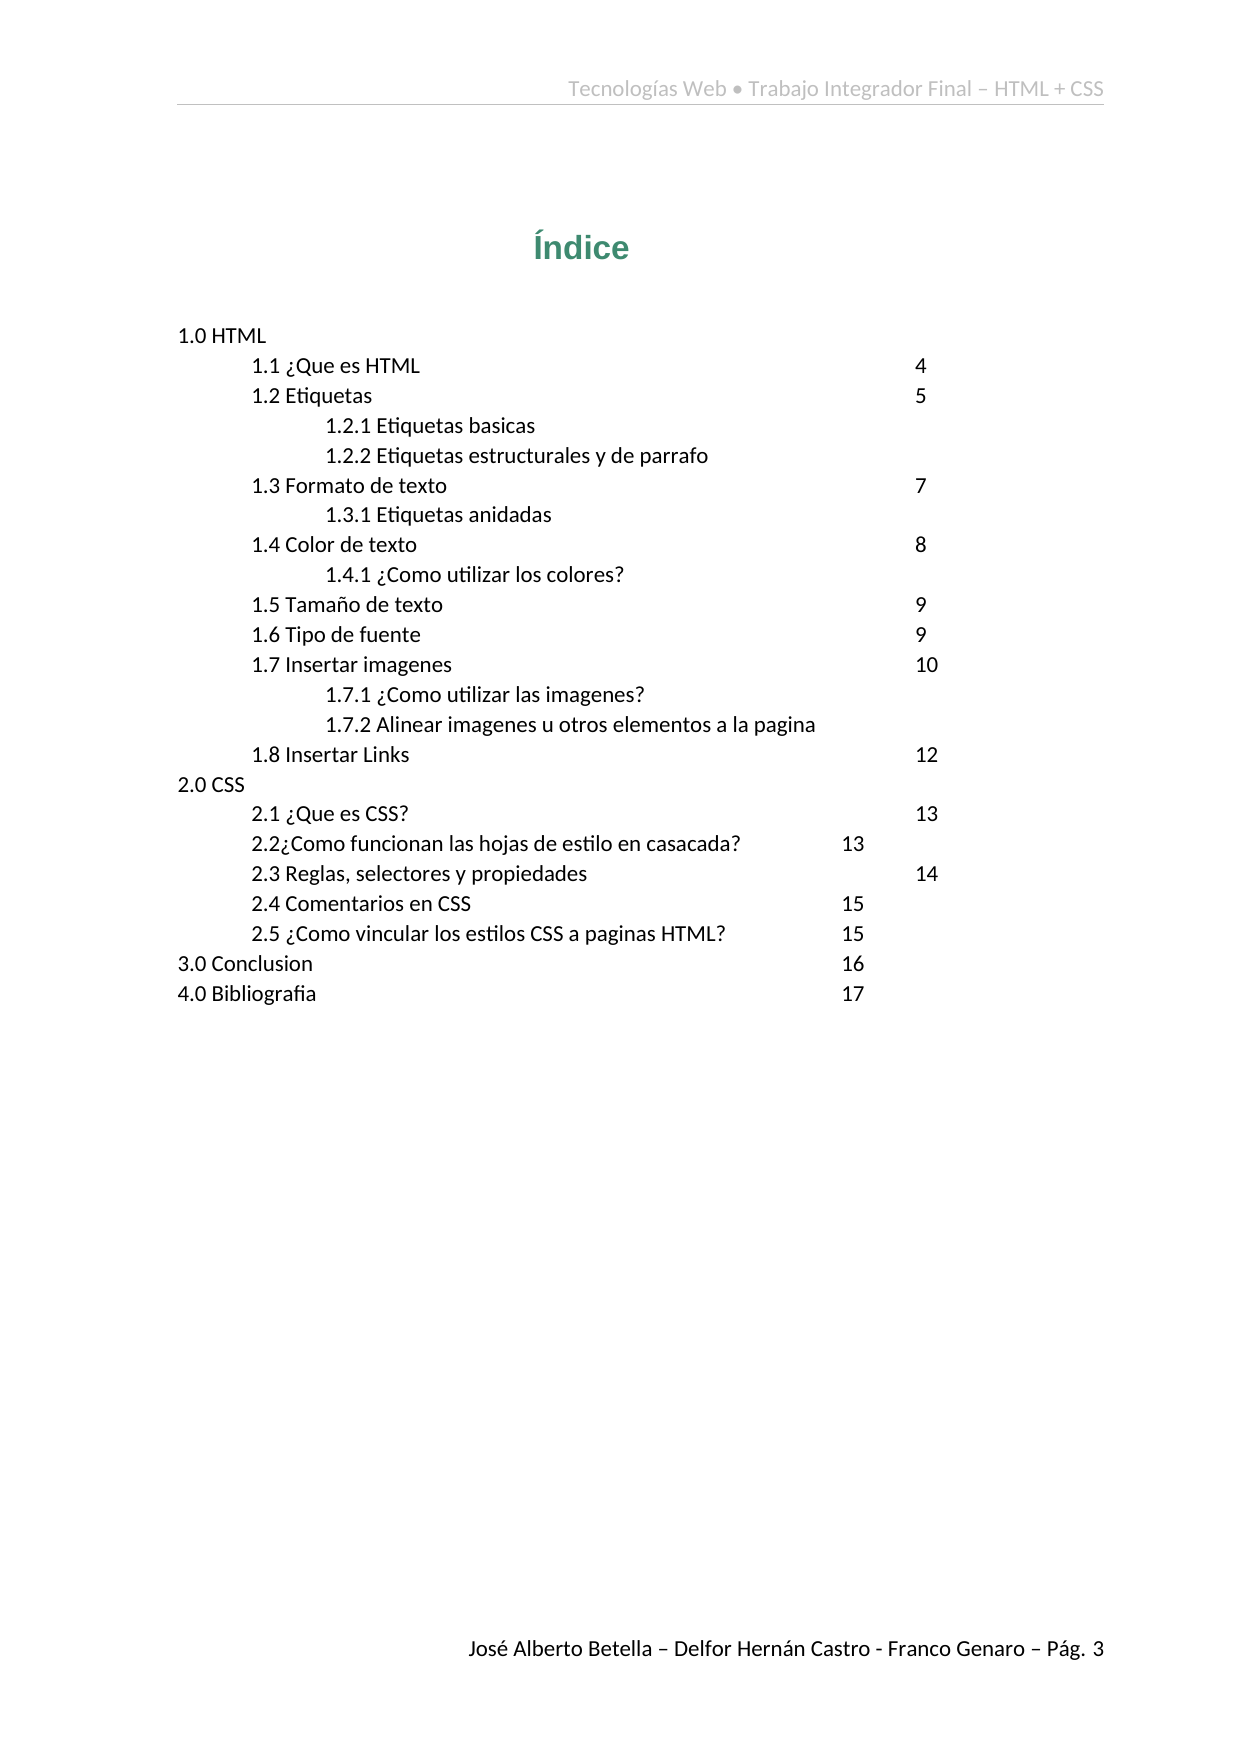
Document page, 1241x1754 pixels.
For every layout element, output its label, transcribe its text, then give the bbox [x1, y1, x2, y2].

text 1.0 HTML [177, 321, 1104, 349]
subtitle Índice [177, 228, 986, 304]
text 1.2.2 Etiquetas estructurales y de parrafo [177, 441, 1104, 469]
text 2.5 ¿Como vincular los estilos CSS a paginas HTML? 15 [177, 919, 1104, 947]
text 1.6 Tipo de fuente 9 [177, 620, 1104, 648]
text 2.3 Reglas, selectores y propiedades 14 [177, 859, 1104, 887]
text 1.2.1 Etiquetas basicas [177, 411, 1104, 439]
text 3.0 Conclusion 16 [177, 949, 1104, 977]
text 1.5 Tamaño de texto 9 [177, 590, 1104, 618]
text 1.4.1 ¿Como utilizar los colores? [177, 560, 1104, 588]
text 1.3 Formato de texto 7 [177, 471, 1104, 499]
text 2.2¿Como funcionan las hojas de estilo en casacada? 13 [177, 829, 1104, 857]
text 1.2 Etiquetas 5 [177, 381, 1104, 409]
text 1.4 Color de texto 8 [177, 531, 1104, 558]
text 2.1 ¿Que es CSS? 13 [177, 799, 1104, 828]
text 1.7.2 Alinear imagenes u otros elementos a la pagina [177, 710, 1104, 738]
text 2.0 CSS [177, 770, 1104, 798]
text 1.1 ¿Que es HTML 4 [177, 351, 1104, 379]
text 1.3.1 Etiquetas anidadas [177, 501, 1104, 529]
text 1.7 Insertar imagenes 10 [177, 650, 1104, 678]
text 4.0 Bibliografia 17 [177, 979, 1104, 1007]
text 2.4 Comentarios en CSS 15 [177, 889, 1104, 917]
text 1.7.1 ¿Como utilizar las imagenes? [177, 680, 1104, 708]
text 1.8 Insertar Links 12 [177, 740, 1104, 768]
